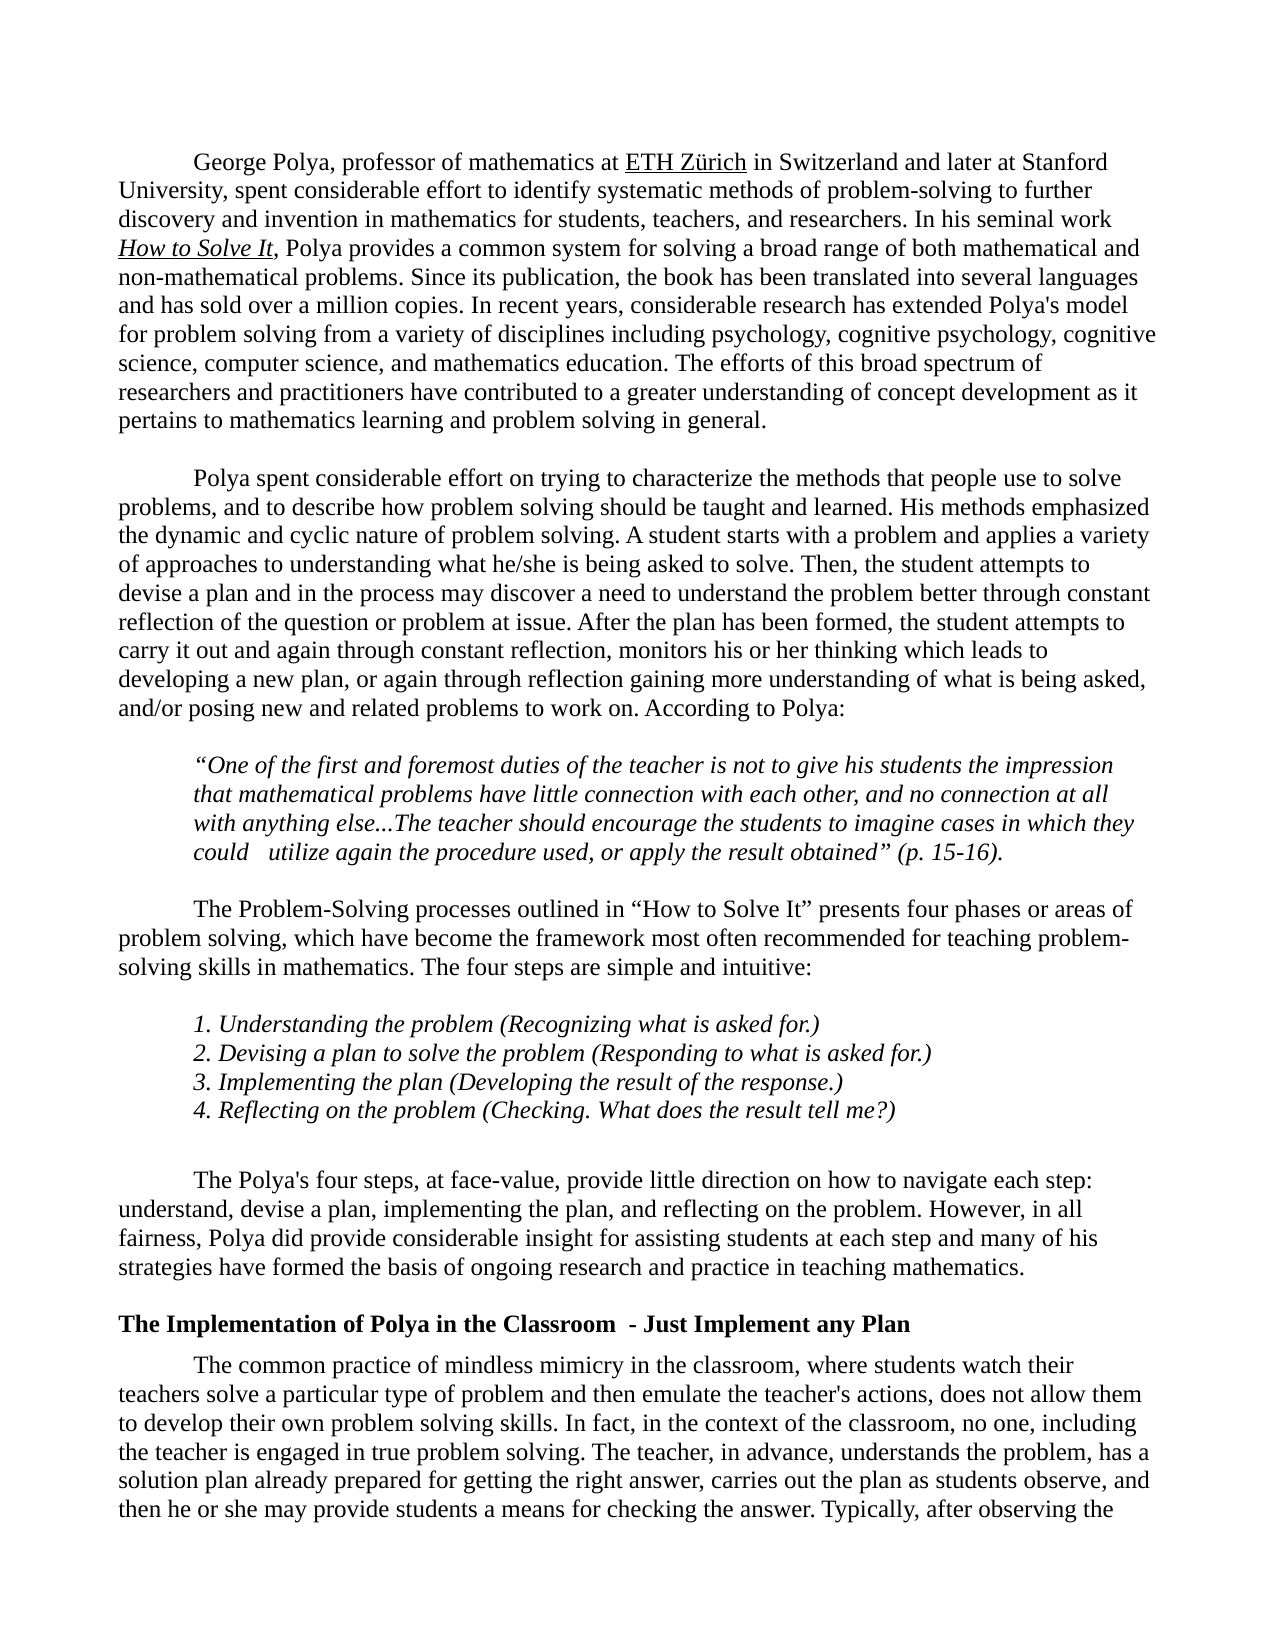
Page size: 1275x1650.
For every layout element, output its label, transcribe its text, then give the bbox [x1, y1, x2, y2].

text “One of the first and foremost duties of the teacher is not to give his students the impression that mathematical problems have little connection with each other, and no connection at all with anything else...The teacher should encourage the students to imagine cases in which they could utilize again the procedure used, or apply the result obtained” (p. 15-16). [118, 751, 1157, 866]
text 2. Devising a plan to solve the problem (Responding to what is asked for.) [193, 1038, 1157, 1067]
text Polya spent considerable effort on trying to characterize the methods that people use to solve problems, and to describe how problem solving should be taught and learned. His methods emphasized the dynamic and cyclic nature of problem solving. A student starts with a problem and applies a variety of approaches to understanding what he/she is being asked to solve. Then, the student attempts to devise a plan and in the process may discover a need to understand the problem better through constant reflection of the question or problem at issue. After the plan has been formed, the student attempts to carry it out and again through constant reflection, monitors his or her thinking which leads to developing a new plan, or again through reflection gaining more understanding of what is being asked, and/or posing new and related problems to work on. According to Polya: [118, 463, 1157, 722]
text The common practice of mindless mimicry in the classroom, where students watch their teachers solve a particular type of problem and then emulate the teacher's actions, does not allow them to develop their own problem solving skills. In fact, in the context of the classroom, no one, including the teacher is engaged in true problem solving. The teacher, in advance, understands the problem, has a solution plan already prepared for getting the right answer, carries out the plan as students observe, and then he or she may provide students a means for checking the answer. Typically, after observing the [118, 1351, 1157, 1523]
text 1. Understanding the problem (Recognizing what is asked for.) [193, 1009, 1157, 1038]
text George Polya, professor of mathematics at ETH Zürich in Switzerland and later at Stanford University, spent considerable effort to identify systematic methods of problem-solving to further discovery and invention in mathematics for students, teachers, and researchers. In his seminal work How to Solve It, Polya provides a common system for solving a broad range of both mathematical and non-mathematical problems. Since its publication, the book has been translated into several languages and has sold over a million copies. In recent years, considerable research has extended Polya's model for problem solving from a variety of disciplines including psychology, cognitive psychology, cognitive science, computer science, and mathematics education. The efforts of this broad spectrum of researchers and practitioners have contributed to a greater understanding of concept development as it pertains to mathematics learning and problem solving in general. [118, 147, 1157, 434]
text The Implementation of Polya in the Classroom - Just Implement any Plan [118, 1309, 1157, 1338]
text The Problem-Solving processes outlined in “How to Solve It” presents four phases or areas of problem solving, which have become the framework most often recommended for teaching problem-solving skills in mathematics. The four steps are simple and intuitive: [118, 894, 1157, 981]
text 4. Reflecting on the problem (Checking. What does the result tell me?) [193, 1096, 1157, 1124]
text The Polya's four steps, at face-value, provide little direction on how to navigate each step: understand, devise a plan, implementing the plan, and reflecting on the problem. However, in all fairness, Polya did provide considerable insight for assisting students at each step and many of his strategies have formed the basis of ongoing research and practice in teaching mathematics. [118, 1166, 1157, 1281]
text 3. Implementing the plan (Developing the result of the response.) [193, 1067, 1157, 1096]
